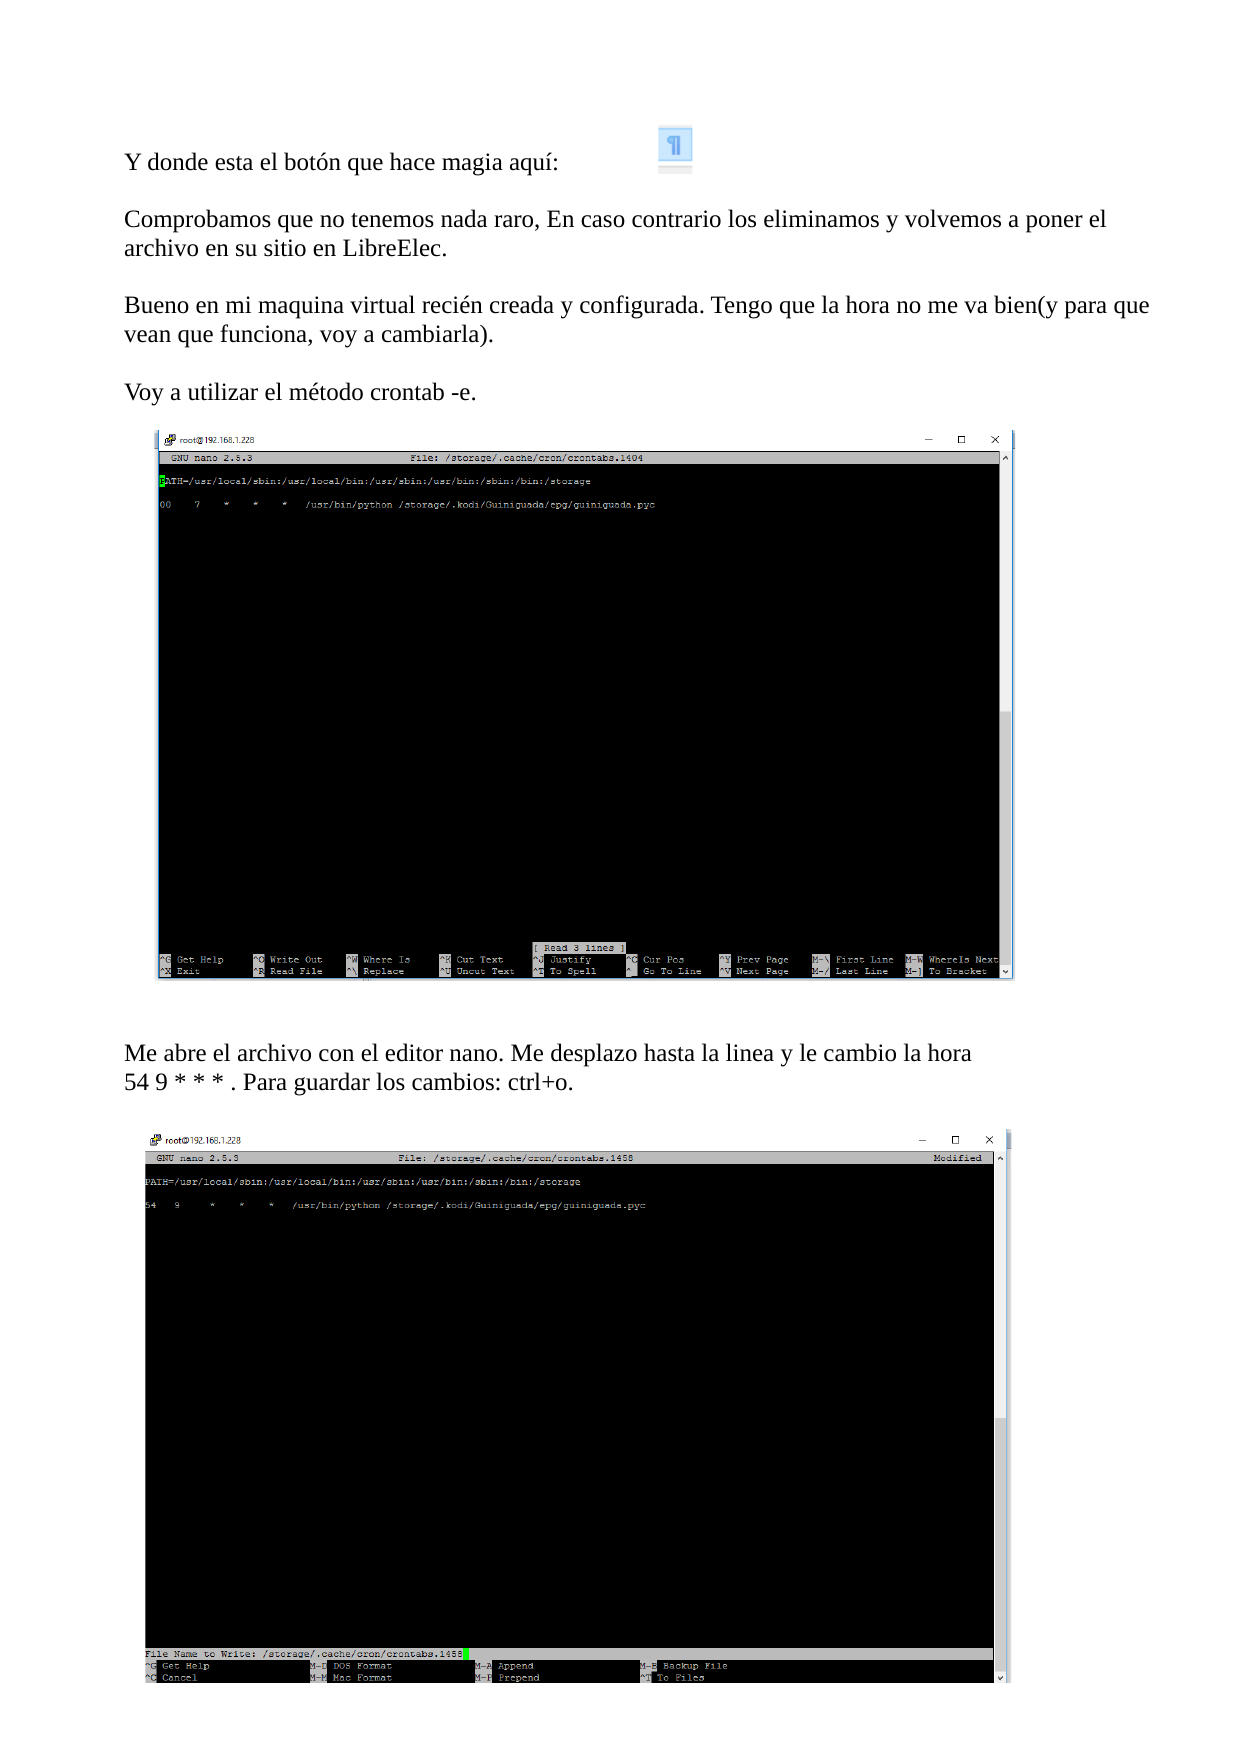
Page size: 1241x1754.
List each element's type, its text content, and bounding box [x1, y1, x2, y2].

text Me abre el archivo con el editor nano. Me desplazo hasta la linea y le cambio la hora [50, 1038, 1157, 1067]
text Comprobamos que no tenemos nada raro, En caso contrario los eliminamos y volvemos a poner el archivo en su sitio en LibreElec. [50, 204, 1157, 262]
text Y donde esta el botón que hace magia aquí: [50, 147, 1157, 176]
picture [658, 122, 693, 174]
picture [145, 1129, 1012, 1683]
text Voy a utilizar el método crontab -e. [50, 377, 1157, 406]
picture [154, 430, 1016, 981]
text Bueno en mi maquina virtual recién creada y configurada. Tengo que la hora no me va bien(y para que vean que funciona, voy a cambiarla). [50, 291, 1157, 348]
text 54 9 * * * . Para guardar los cambios: ctrl+o. [50, 1067, 1157, 1096]
